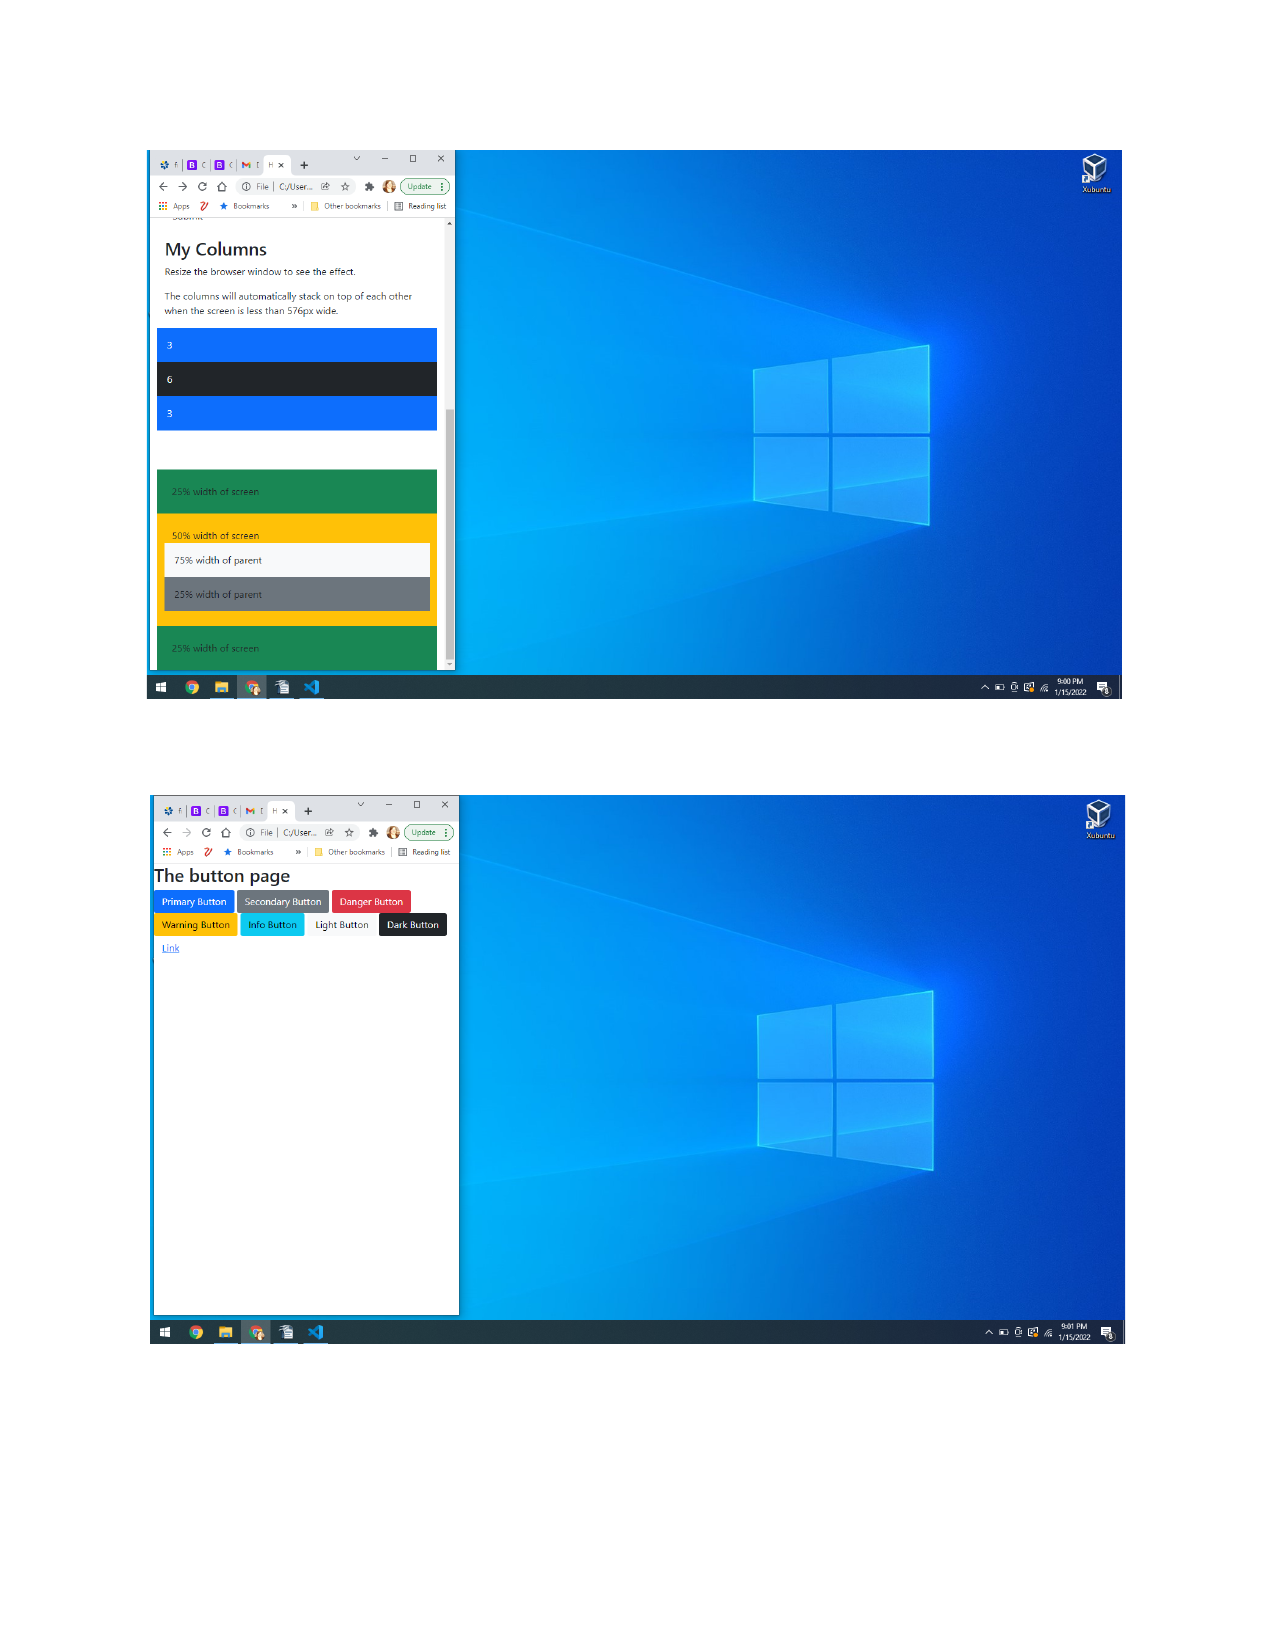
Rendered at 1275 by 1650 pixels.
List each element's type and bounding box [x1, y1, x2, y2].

picture [522, 326, 536, 334]
picture [150, 795, 1125, 1344]
picture [526, 972, 540, 980]
picture [146, 150, 1122, 699]
